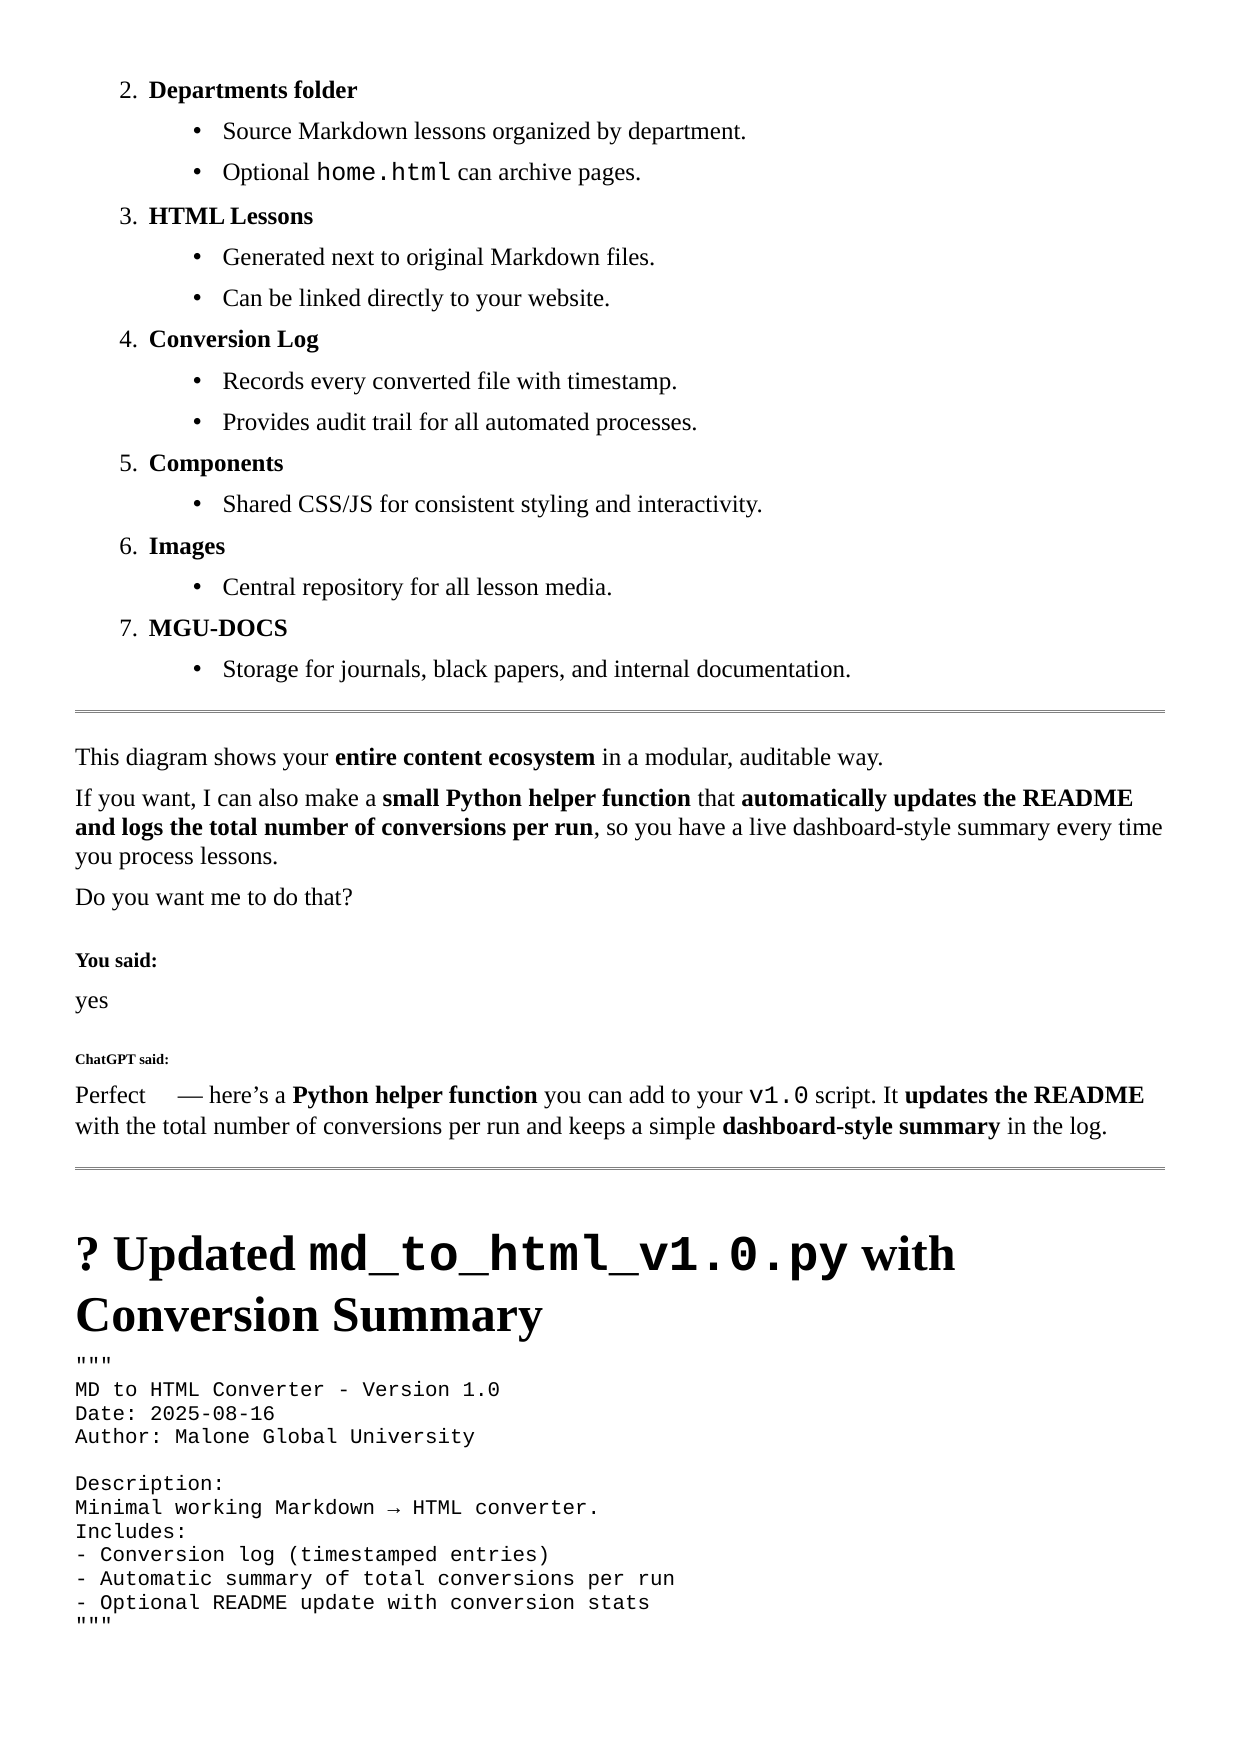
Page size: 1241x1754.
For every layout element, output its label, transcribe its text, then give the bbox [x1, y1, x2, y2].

list Provides audit trail for all automated processes. [193, 407, 1165, 436]
text This diagram shows your entire content ecosystem in a modular, auditable way. [75, 742, 1165, 771]
list Optional home.html can archive pages. [193, 157, 1165, 188]
list Can be linked directly to your website. [193, 283, 1165, 312]
list HTML Lessons [119, 201, 1165, 229]
subtitle You said: [75, 948, 1165, 972]
text Perfect ✅ — here’s a Python helper function you can add to your v1.0 script. It updates the README with the total number of conversions per run and keeps a simple dashboard-style summary in the log. [75, 1080, 1165, 1140]
text MD to HTML Converter - Version 1.0 [75, 1379, 1165, 1402]
text If you want, I can also make a small Python helper function that automatically updates the README and logs the total number of conversions per run, so you have a live dashboard-style summary every time you process lessons. [75, 783, 1165, 869]
subtitle ? Updated md_to_html_v1.0.py with Conversion Summary [75, 1223, 1165, 1343]
text Author: Malone Global University [75, 1426, 1165, 1450]
text Includes: [75, 1521, 1165, 1544]
text Description: [75, 1473, 1165, 1497]
list Central repository for all lesson media. [193, 572, 1165, 601]
list Departments folder [119, 75, 1165, 104]
list MGU-DOCS [119, 613, 1165, 642]
text """ [75, 1615, 1165, 1639]
list Source Markdown lessons organized by department. [193, 116, 1165, 145]
text Minimal working Markdown → HTML converter. [75, 1497, 1165, 1521]
text Do you want me to do that? [75, 882, 1165, 911]
text """ [75, 1355, 1165, 1379]
text - Conversion log (timestamped entries) [75, 1544, 1165, 1568]
text - Optional README update with conversion stats [75, 1592, 1165, 1615]
list Conversion Log [119, 324, 1165, 353]
list Images [119, 531, 1165, 559]
list Records every converted file with timestamp. [193, 366, 1165, 394]
list Components [119, 448, 1165, 477]
text Date: 2025-08-16 [75, 1402, 1165, 1426]
list Shared CSS/JS for consistent styling and interactivity. [193, 489, 1165, 518]
text yes [75, 985, 1165, 1013]
subtitle ChatGPT said: [75, 1051, 1165, 1068]
list Storage for journals, black papers, and internal documentation. [193, 654, 1165, 683]
text - Automatic summary of total conversions per run [75, 1568, 1165, 1592]
list Generated next to original Markdown files. [193, 242, 1165, 271]
